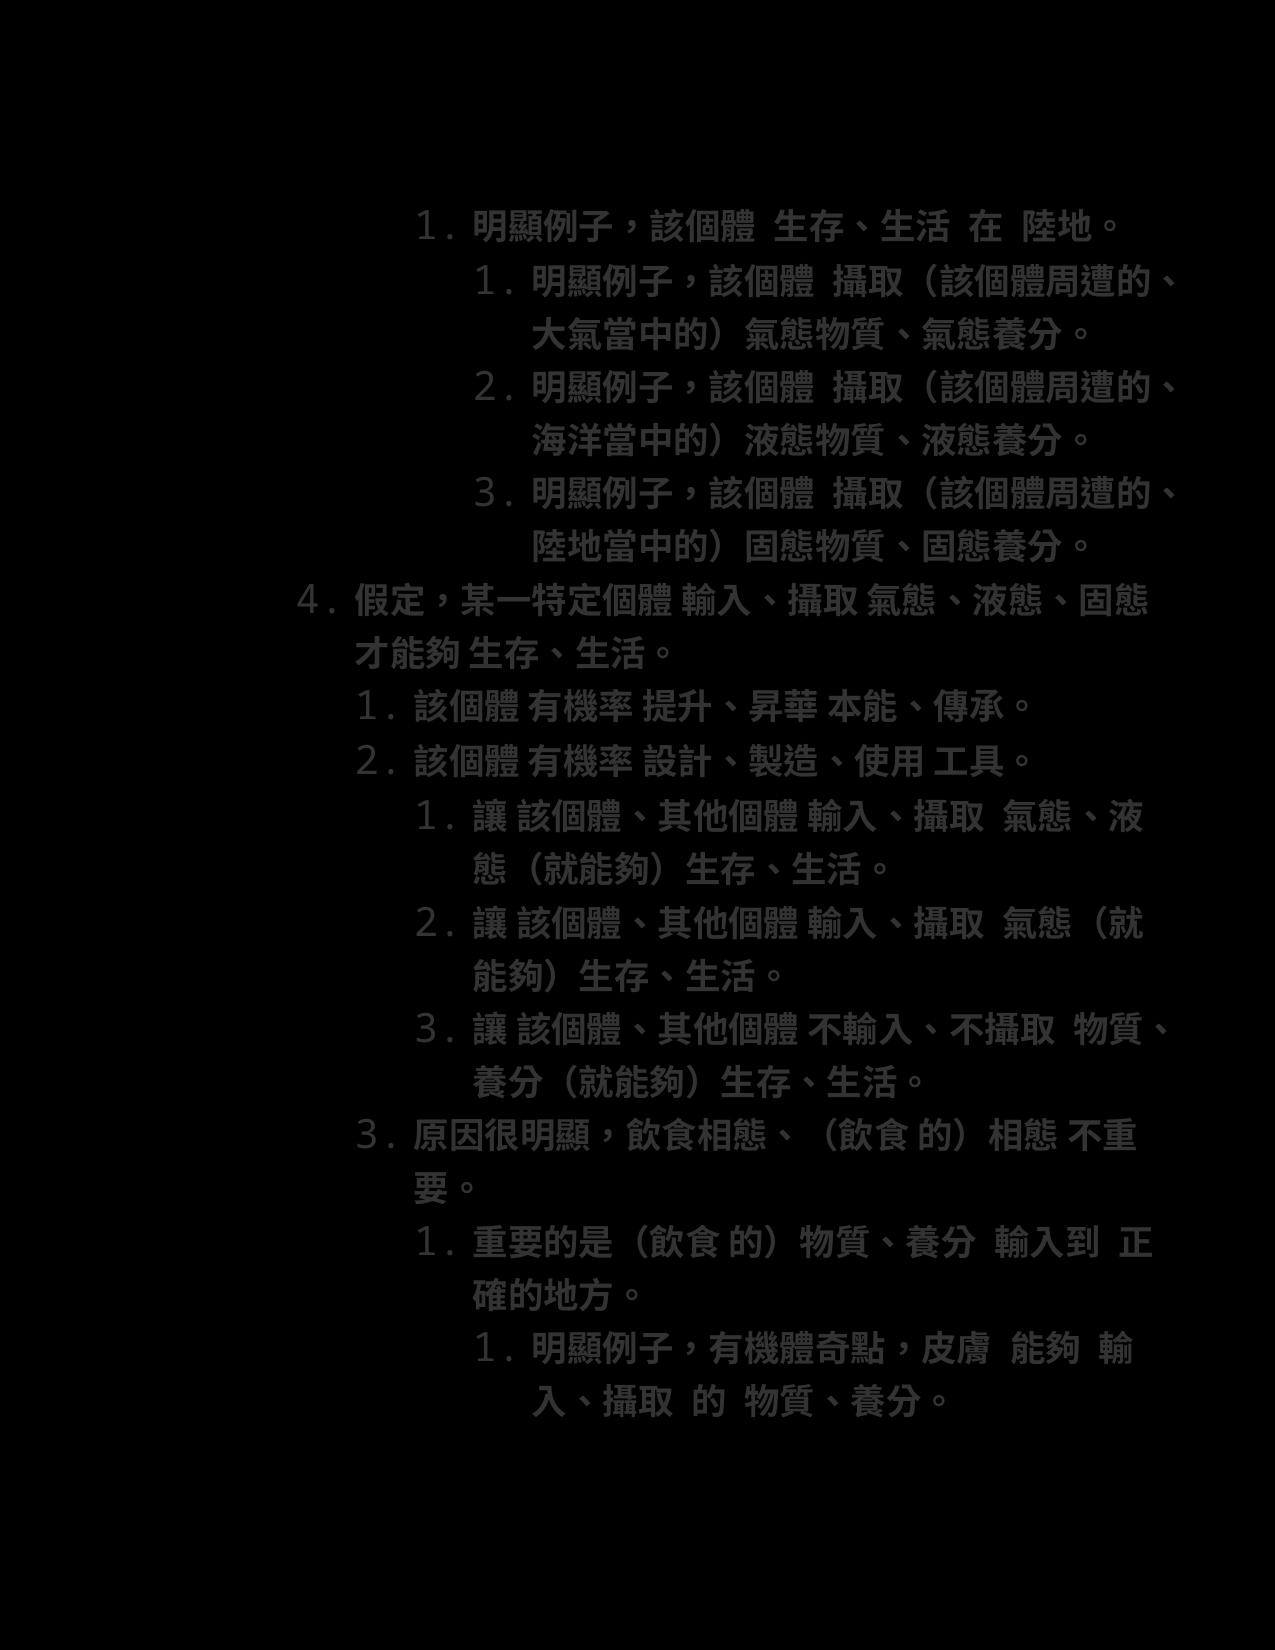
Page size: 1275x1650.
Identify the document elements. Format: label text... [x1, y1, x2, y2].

list 重要的是（飲食 的）物質、養分 輸入到 正確的地方。 [413, 1212, 1157, 1318]
list 假定，某一特定個體 輸入、攝取 氣態、液態、固態 才能夠 生存、生活。 [295, 570, 1157, 676]
list 讓 該個體、其他個體 不輸入、不攝取 物質、養分（就能夠）生存、生活。 [413, 999, 1157, 1106]
list 明顯例子，該個體 攝取（該個體周遭的、陸地當中的）固態物質、固態養分。 [472, 464, 1157, 570]
list 該個體 有機率 提升、昇華 本能、傳承。 [354, 676, 1157, 731]
list 明顯例子，該個體 攝取（該個體周遭的、海洋當中的）液態物質、液態養分。 [472, 357, 1157, 464]
list 明顯例子，該個體 攝取（該個體周遭的、大氣當中的）氣態物質、氣態養分。 [472, 251, 1157, 357]
list 原因很明顯，飲食相態、（飲食 的）相態 不重要。 [354, 1106, 1157, 1212]
list 該個體 有機率 設計、製造、使用 工具。 [354, 731, 1157, 787]
list 讓 該個體、其他個體 輸入、攝取 氣態、液態（就能夠）生存、生活。 [413, 787, 1157, 893]
list 讓 該個體、其他個體 輸入、攝取 氣態（就能夠）生存、生活。 [413, 893, 1157, 999]
list 明顯例子，有機體奇點，皮膚 能夠 輸入、攝取 的 物質、養分。 [472, 1318, 1157, 1425]
list 明顯例子，該個體 生存、生活 在 陸地。 [413, 196, 1157, 251]
